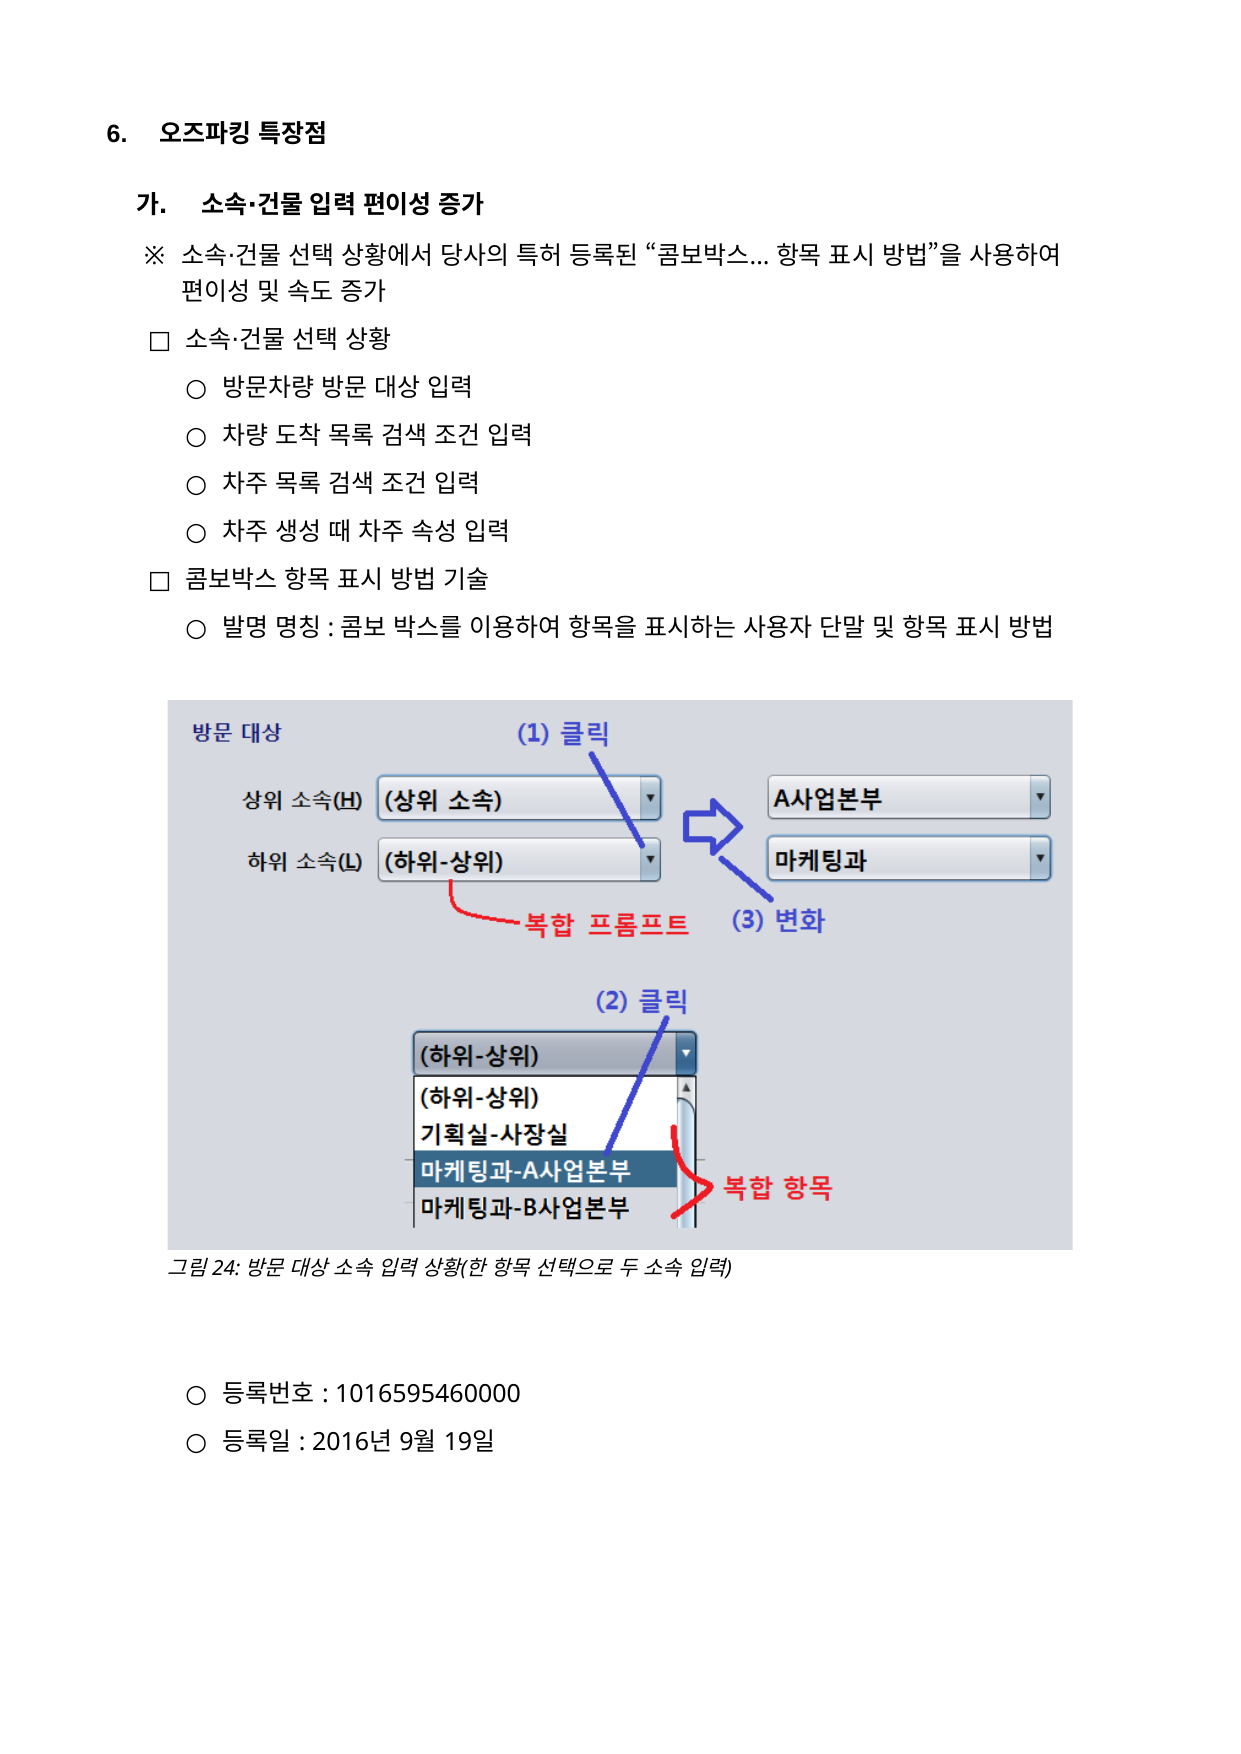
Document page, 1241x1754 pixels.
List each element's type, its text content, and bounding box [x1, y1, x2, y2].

list 발명 명칭 : 콤보 박스를 이용하여 항목을 표시하는 사용자 단말 및 항목 표시 방법 [185, 608, 1134, 644]
list 소속⋅건물 선택 상황 [148, 320, 1134, 356]
subtitle 오즈파킹 특장점 [106, 114, 1134, 150]
subtitle 소속⋅건물 입력 편이성 증가 [136, 185, 1134, 221]
list 등록번호 : 1016595460000 [185, 1374, 1134, 1410]
list 콤보박스 항목 표시 방법 기술 [148, 560, 1134, 596]
list 등록일 : 2016년 9월 19일 [185, 1422, 1134, 1458]
list 방문차량 방문 대상 입력 [185, 368, 1134, 404]
list 소속⋅건물 선택 상황에서 당사의 특허 등록된 “콤보박스... 항목 표시 방법”을 사용하여 편이성 및 속도 증가 [144, 236, 1134, 308]
text 그림 24: 방문 대상 소속 입력 상황(한 항목 선택으로 두 소속 입력) [168, 1250, 1073, 1281]
list 차주 생성 때 차주 속성 입력 [185, 512, 1134, 548]
picture [167, 700, 1073, 1250]
list 차주 목록 검색 조건 입력 [185, 464, 1134, 500]
list 차량 도착 목록 검색 조건 입력 [185, 416, 1134, 452]
